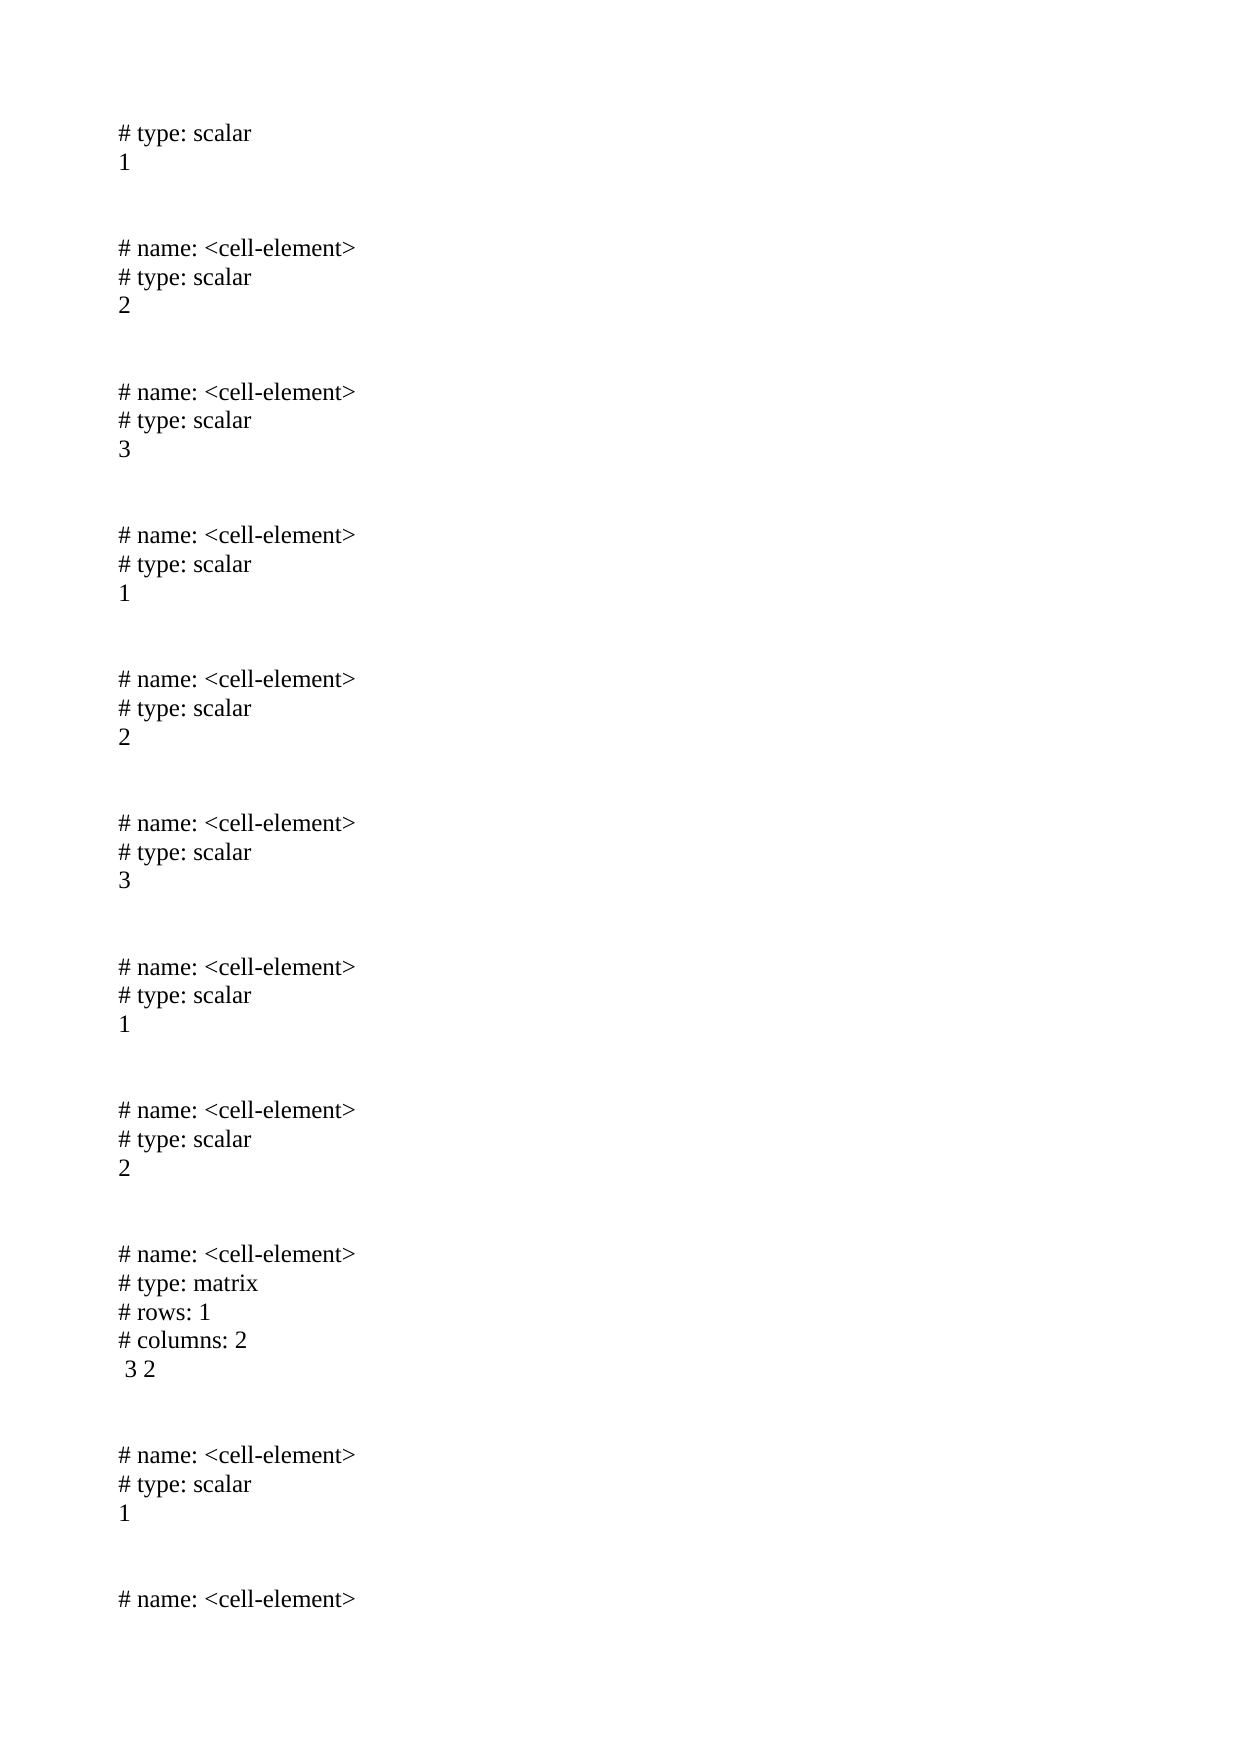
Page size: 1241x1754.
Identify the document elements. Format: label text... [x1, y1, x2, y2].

text 1 [118, 578, 1122, 607]
text # name: <cell-element> [118, 664, 1122, 693]
text # name: <cell-element> [118, 1584, 1122, 1613]
text # type: scalar [118, 549, 1122, 578]
text # type: scalar [118, 406, 1122, 434]
text # type: matrix [118, 1268, 1122, 1297]
text 1 [118, 1009, 1122, 1038]
text 1 [118, 147, 1122, 176]
text # type: scalar [118, 693, 1122, 722]
text # type: scalar [118, 118, 1122, 147]
text 2 [118, 1153, 1122, 1182]
text # name: <cell-element> [118, 952, 1122, 981]
text # name: <cell-element> [118, 377, 1122, 406]
text 2 [118, 722, 1122, 751]
text # type: scalar [118, 1124, 1122, 1153]
text # type: scalar [118, 1469, 1122, 1498]
text # type: scalar [118, 981, 1122, 1009]
text # type: scalar [118, 837, 1122, 866]
text 3 [118, 434, 1122, 463]
text # name: <cell-element> [118, 808, 1122, 837]
text 2 [118, 291, 1122, 319]
text 3 2 [118, 1354, 1122, 1383]
text # name: <cell-element> [118, 521, 1122, 549]
text # type: scalar [118, 262, 1122, 291]
text # name: <cell-element> [118, 1441, 1122, 1469]
text 3 [118, 866, 1122, 894]
text # name: <cell-element> [118, 1239, 1122, 1268]
text 1 [118, 1498, 1122, 1527]
text # columns: 2 [118, 1326, 1122, 1354]
text # name: <cell-element> [118, 233, 1122, 262]
text # name: <cell-element> [118, 1096, 1122, 1124]
text # rows: 1 [118, 1297, 1122, 1326]
